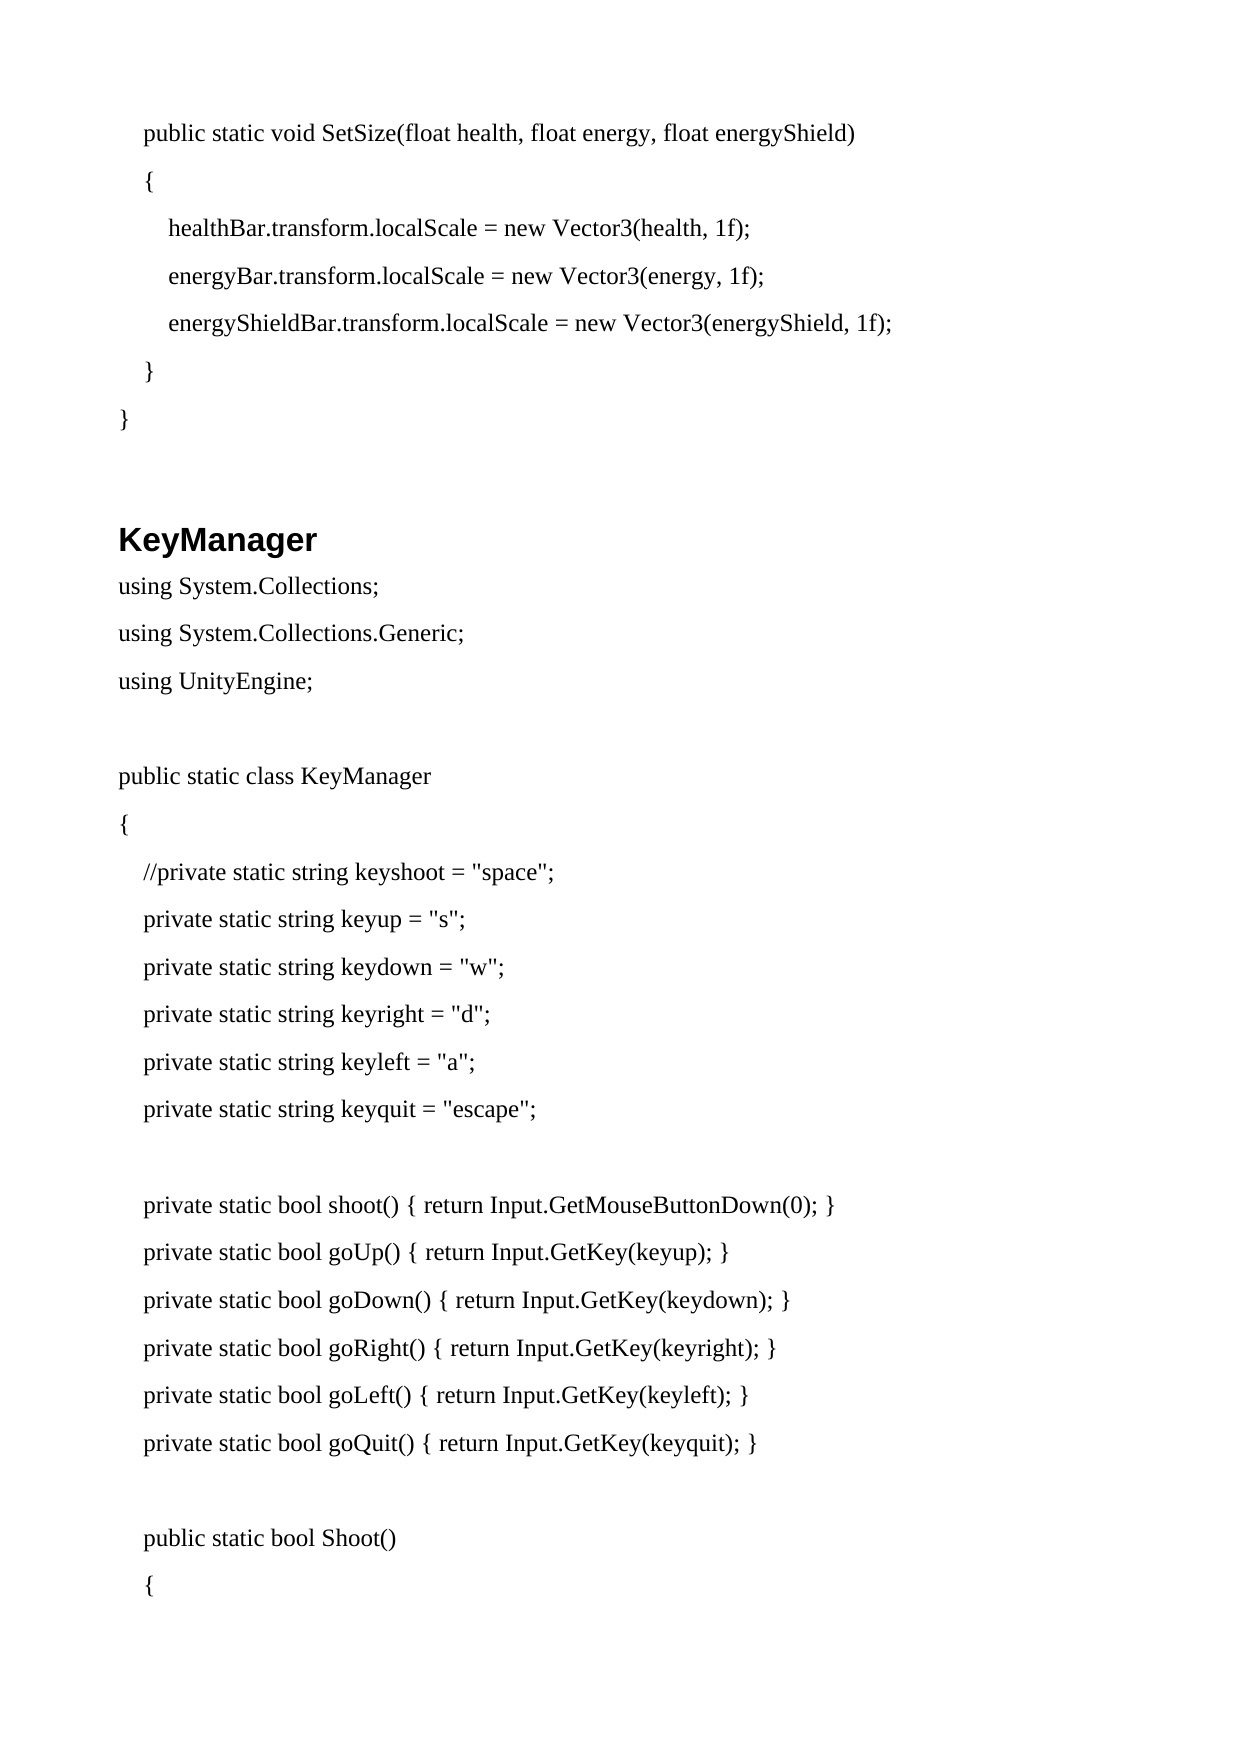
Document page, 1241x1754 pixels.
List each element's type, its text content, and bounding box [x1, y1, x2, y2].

text using UnityEngine; [118, 666, 1122, 695]
text private static bool goQuit() { return Input.GetKey(keyquit); } [118, 1428, 1122, 1457]
text { [118, 1571, 1122, 1599]
text private static string keydown = "w"; [118, 952, 1122, 981]
text private static bool goDown() { return Input.GetKey(keydown); } [118, 1285, 1122, 1314]
text public static class KeyManager [118, 761, 1122, 790]
text private static string keyright = "d"; [118, 999, 1122, 1028]
text //private static string keyshoot = "space"; [118, 857, 1122, 885]
text public static void SetSize(float health, float energy, float energyShield) [118, 118, 1122, 147]
text private static bool goRight() { return Input.GetKey(keyright); } [118, 1333, 1122, 1361]
text private static bool goUp() { return Input.GetKey(keyup); } [118, 1237, 1122, 1266]
text using System.Collections.Generic; [118, 618, 1122, 647]
text healthBar.transform.localScale = new Vector3(health, 1f); [118, 213, 1122, 242]
text private static string keyquit = "escape"; [118, 1094, 1122, 1123]
text private static bool goLeft() { return Input.GetKey(keyleft); } [118, 1380, 1122, 1409]
text private static string keyleft = "a"; [118, 1047, 1122, 1076]
text } [118, 404, 1122, 432]
text private static string keyup = "s"; [118, 904, 1122, 933]
text private static bool shoot() { return Input.GetMouseButtonDown(0); } [118, 1190, 1122, 1218]
text { [118, 166, 1122, 194]
text { [118, 809, 1122, 838]
text } [118, 356, 1122, 385]
text public static bool Shoot() [118, 1523, 1122, 1552]
subtitle KeyManager [118, 520, 1122, 558]
text energyBar.transform.localScale = new Vector3(energy, 1f); [118, 261, 1122, 290]
text energyShieldBar.transform.localScale = new Vector3(energyShield, 1f); [118, 308, 1122, 337]
text using System.Collections; [118, 571, 1122, 600]
